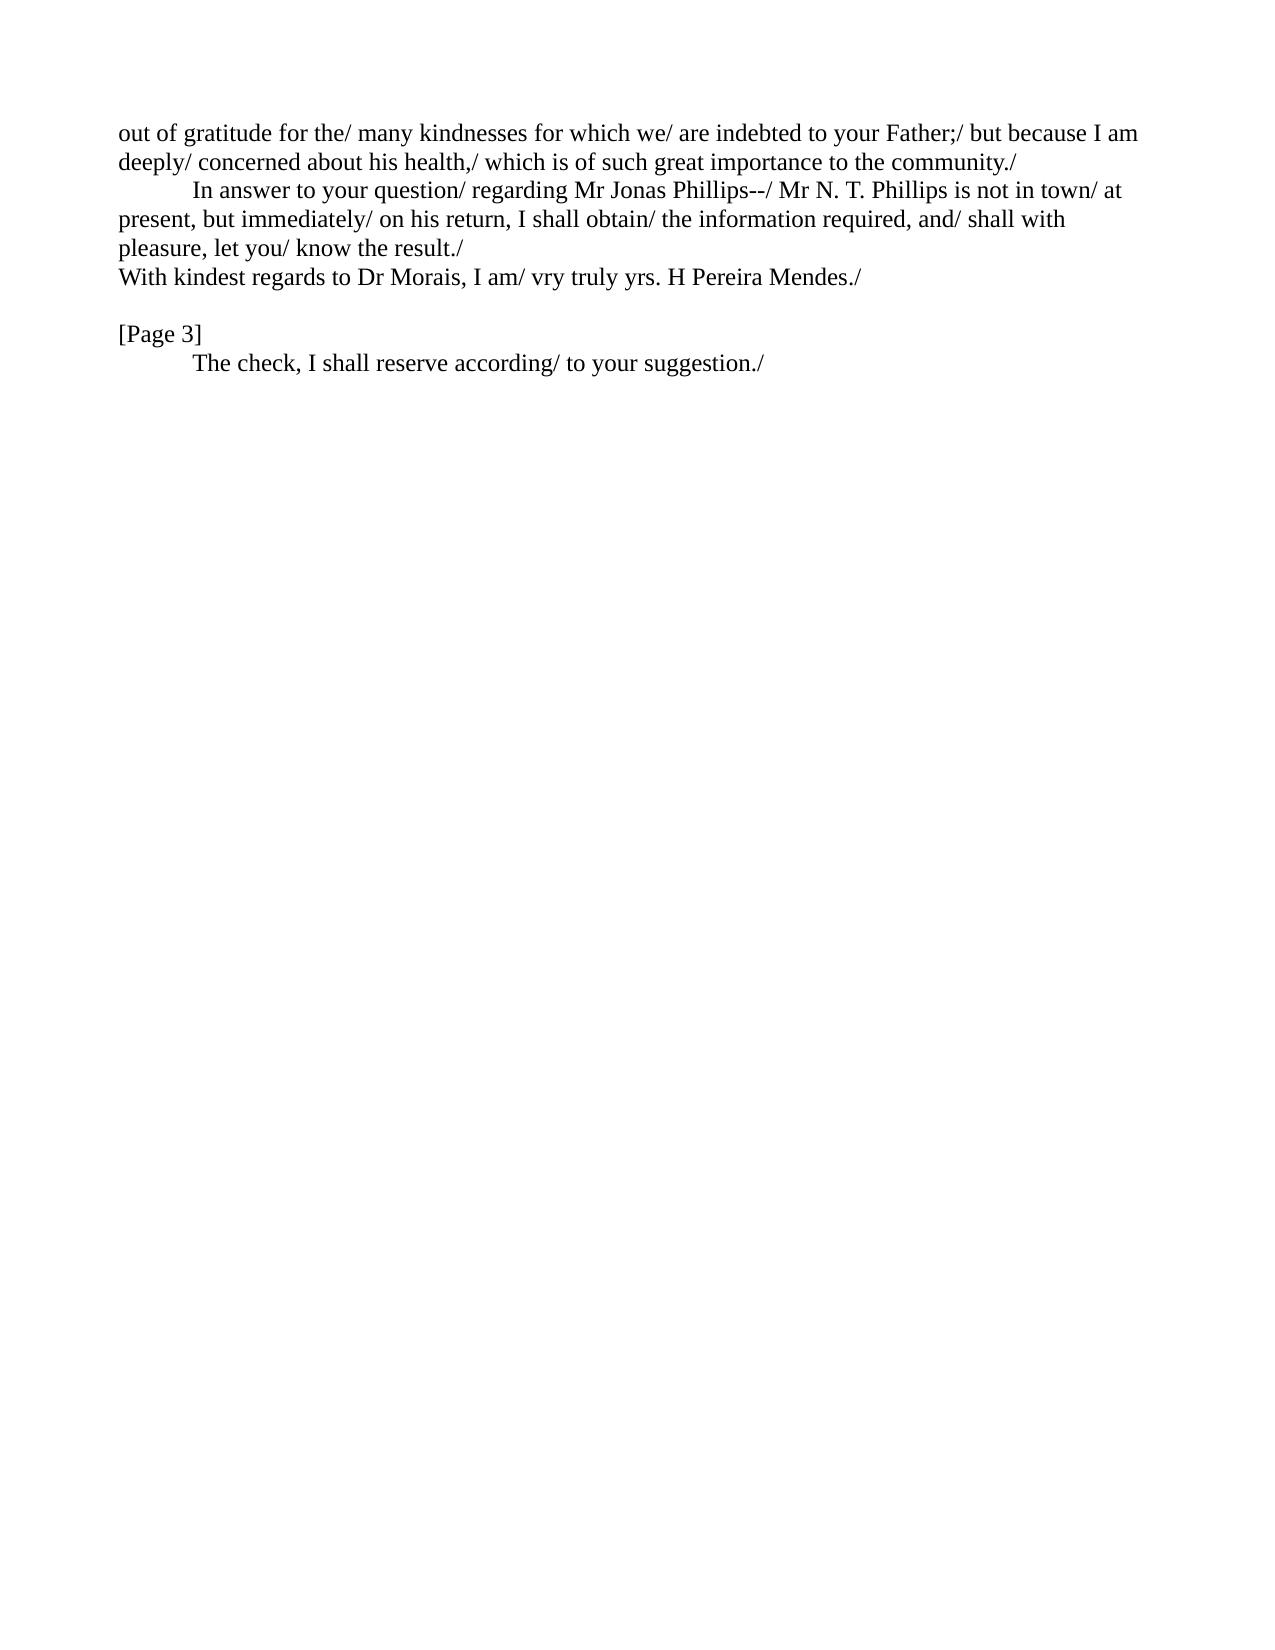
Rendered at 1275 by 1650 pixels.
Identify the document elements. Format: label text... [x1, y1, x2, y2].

text In answer to your question/ regarding Mr Jonas Phillips--/ Mr N. T. Phillips is not in town/ at present, but immediately/ on his return, I shall obtain/ the information required, and/ shall with pleasure, let you/ know the result./ [118, 176, 1157, 262]
text out of gratitude for the/ many kindnesses for which we/ are indebted to your Father;/ but because I am deeply/ concerned about his health,/ which is of such great importance to the community./ [118, 118, 1157, 176]
text The check, I shall reserve according/ to your suggestion./ [118, 348, 1157, 377]
text [Page 3] [118, 319, 1157, 348]
text With kindest regards to Dr Morais, I am/ vry truly yrs. H Pereira Mendes./ [118, 262, 1157, 291]
